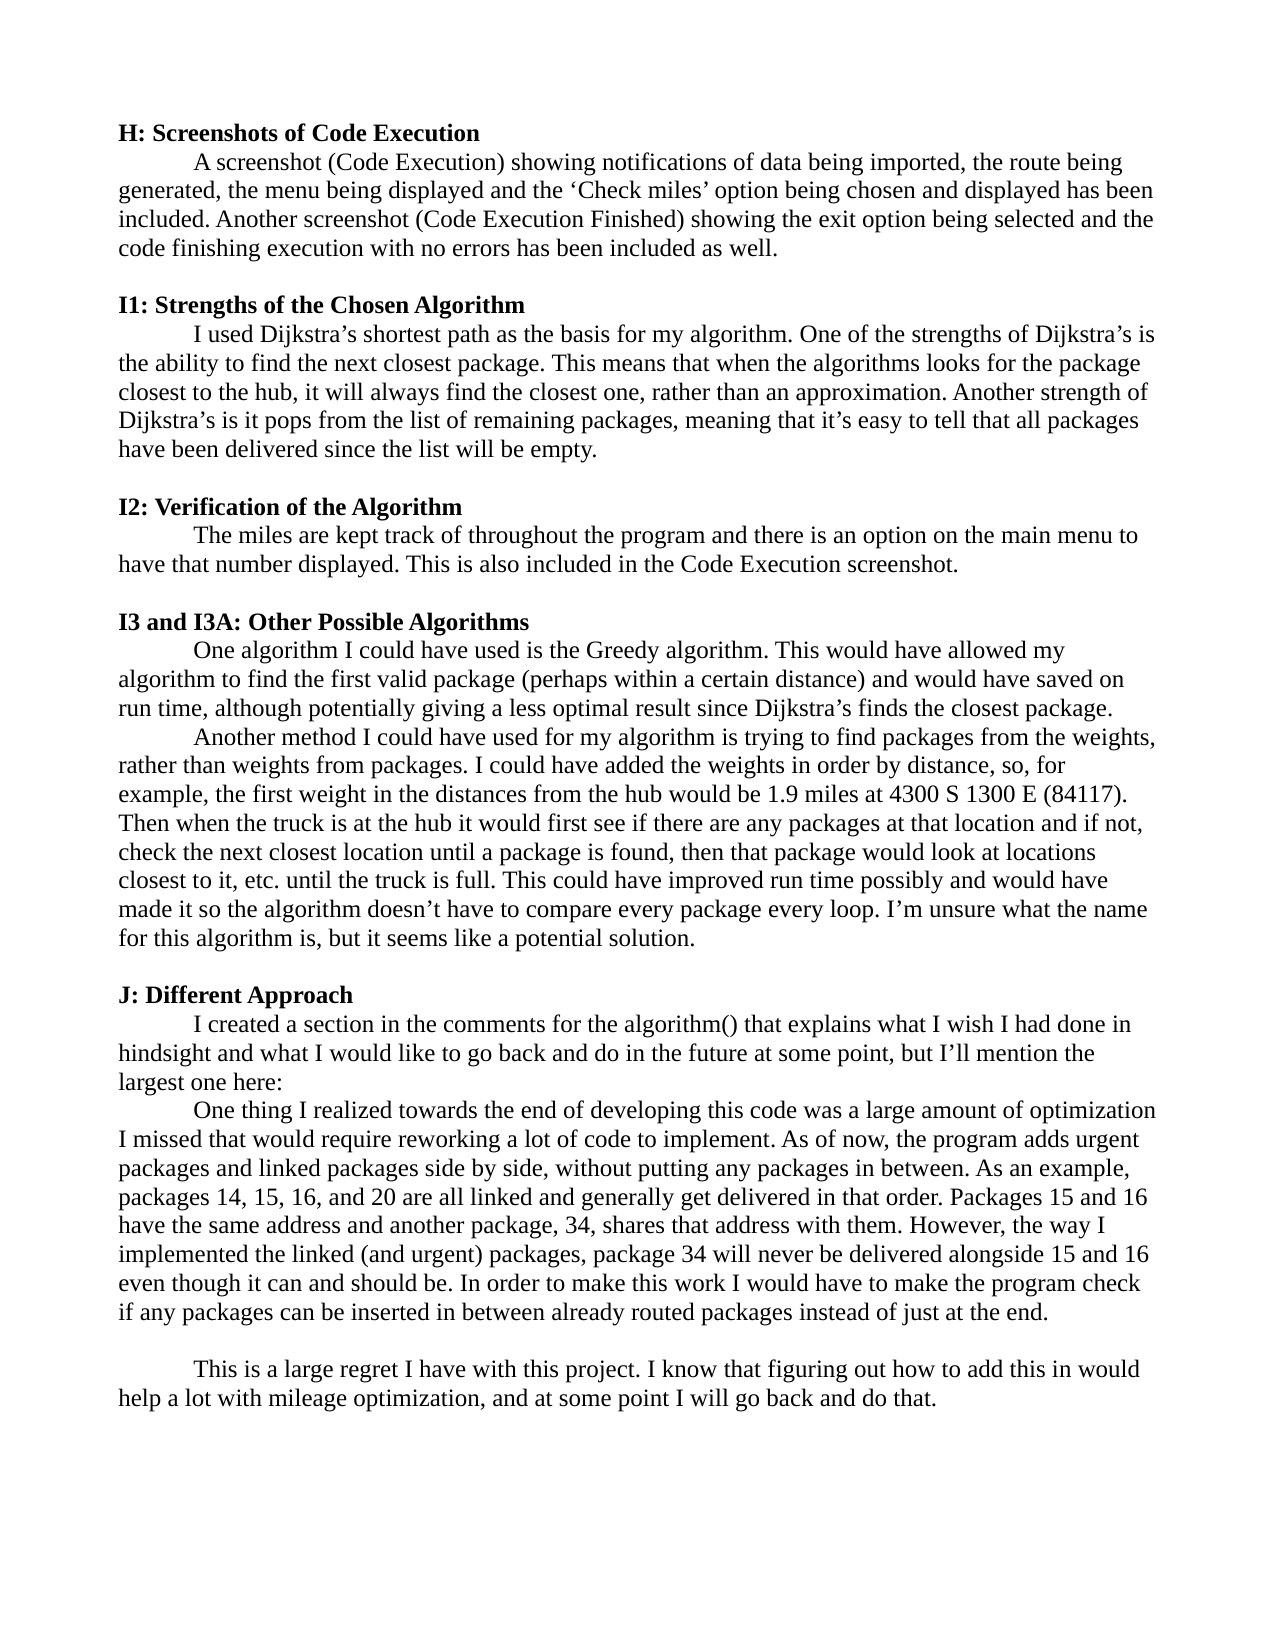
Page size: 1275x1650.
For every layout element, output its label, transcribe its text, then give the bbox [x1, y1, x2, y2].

text I created a section in the comments for the algorithm() that explains what I wish I had done in hindsight and what I would like to go back and do in the future at some point, but I’ll mention the largest one here: [118, 1009, 1157, 1096]
text I1: Strengths of the Chosen Algorithm [118, 291, 1157, 319]
text The miles are kept track of throughout the program and there is an option on the main menu to have that number displayed. This is also included in the Code Execution screenshot. [118, 521, 1157, 578]
text H: Screenshots of Code Execution [118, 118, 1157, 147]
text I3 and I3A: Other Possible Algorithms [118, 607, 1157, 636]
text Another method I could have used for my algorithm is trying to find packages from the weights, rather than weights from packages. I could have added the weights in order by distance, so, for example, the first weight in the distances from the hub would be 1.9 miles at 4300 S 1300 E (84117). Then when the truck is at the hub it would first see if there are any packages at that location and if not, check the next closest location until a package is found, then that package would look at locations closest to it, etc. until the truck is full. This could have improved run time possibly and would have made it so the algorithm doesn’t have to compare every package every loop. I’m unsure what the name for this algorithm is, but it seems like a potential solution. [118, 722, 1157, 952]
text I used Dijkstra’s shortest path as the basis for my algorithm. One of the strengths of Dijkstra’s is the ability to find the next closest package. This means that when the algorithms looks for the package closest to the hub, it will always find the closest one, rather than an approximation. Another strength of Dijkstra’s is it pops from the list of remaining packages, meaning that it’s easy to tell that all packages have been delivered since the list will be empty. [118, 319, 1157, 463]
text One thing I realized towards the end of developing this code was a large amount of optimization I missed that would require reworking a lot of code to implement. As of now, the program adds urgent packages and linked packages side by side, without putting any packages in between. As an example, packages 14, 15, 16, and 20 are all linked and generally get delivered in that order. Packages 15 and 16 have the same address and another package, 34, shares that address with them. However, the way I implemented the linked (and urgent) packages, package 34 will never be delivered alongside 15 and 16 even though it can and should be. In order to make this work I would have to make the program check if any packages can be inserted in between already routed packages instead of just at the end. [118, 1096, 1157, 1326]
text I2: Verification of the Algorithm [118, 492, 1157, 521]
text This is a large regret I have with this project. I know that figuring out how to add this in would help a lot with mileage optimization, and at some point I will go back and do that. [118, 1354, 1157, 1412]
text J: Different Approach [118, 981, 1157, 1009]
text One algorithm I could have used is the Greedy algorithm. This would have allowed my algorithm to find the first valid package (perhaps within a certain distance) and would have saved on run time, although potentially giving a less optimal result since Dijkstra’s finds the closest package. [118, 636, 1157, 722]
text A screenshot (Code Execution) showing notifications of data being imported, the route being generated, the menu being displayed and the ‘Check miles’ option being chosen and displayed has been included. Another screenshot (Code Execution Finished) showing the exit option being selected and the code finishing execution with no errors has been included as well. [118, 147, 1157, 262]
